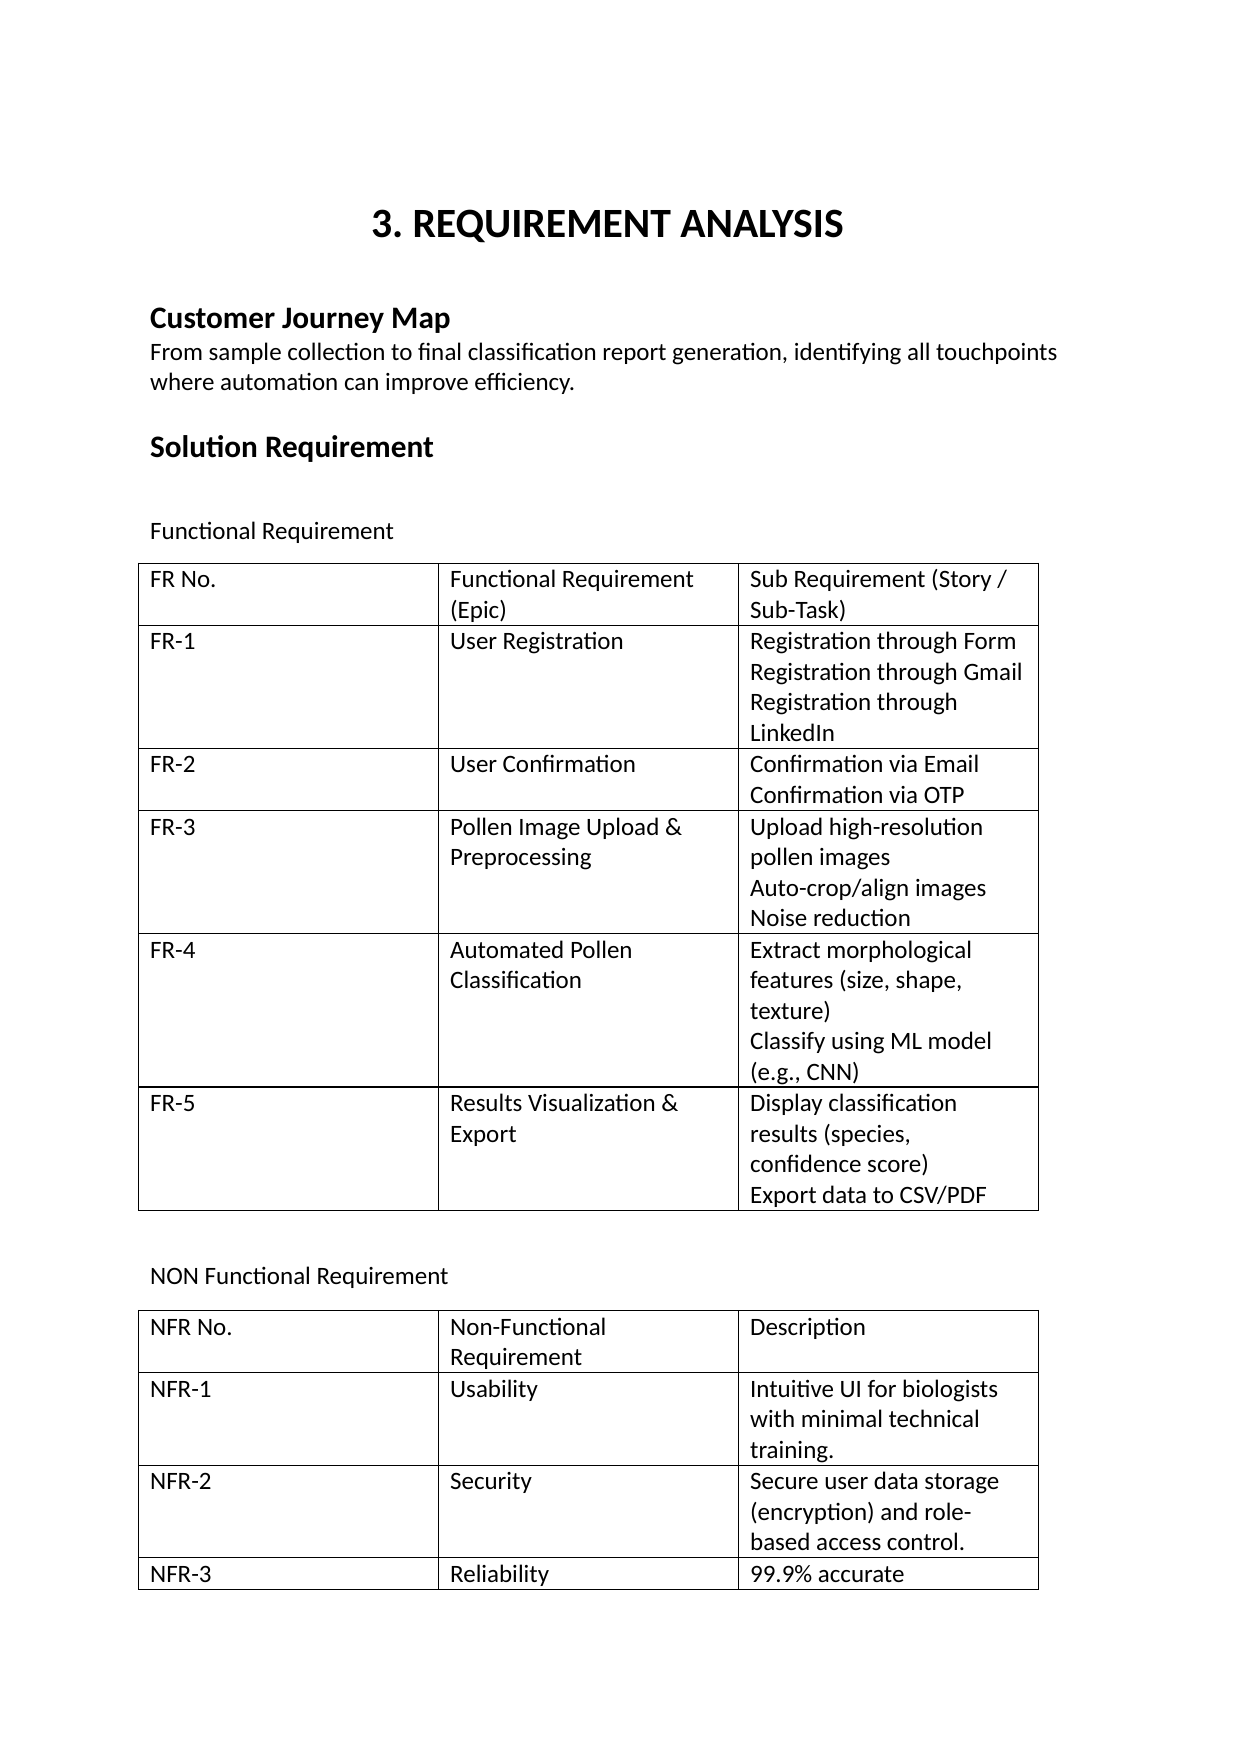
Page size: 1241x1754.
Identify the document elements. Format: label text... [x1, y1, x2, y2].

table_cell FR-4 [139, 934, 438, 1086]
table_cell FR-3 [139, 811, 438, 933]
table_cell 99.9% accurate [739, 1558, 1038, 1589]
table_cell Confirmation via Email Confirmation via OTP [739, 749, 1038, 810]
table_cell Extract morphological features (size, shape, texture) Classify using ML model (e.g., CNN) [739, 934, 1038, 1086]
table_header Non-Functional Requirement [439, 1311, 738, 1372]
table_cell Results Visualization & Export [439, 1088, 738, 1209]
text Functional Requirement [150, 515, 1090, 546]
table_cell FR-2 [139, 749, 438, 810]
table_header NFR No. [139, 1311, 438, 1372]
table_cell Display classification results (species, confidence score) Export data to CSV/PDF [739, 1088, 1038, 1209]
table_cell FR-5 [139, 1088, 438, 1209]
table_cell User Registration [439, 626, 738, 748]
table_cell Reliability [439, 1558, 738, 1589]
table_cell User Confirmation [439, 749, 738, 810]
table_header Description [739, 1311, 1038, 1372]
table_header Functional Requirement (Epic) [439, 564, 738, 624]
table_cell NFR-3 [139, 1558, 438, 1589]
table_header Sub Requirement (Story / Sub-Task) [739, 564, 1038, 624]
table_cell NFR-2 [139, 1466, 438, 1557]
table_cell Automated Pollen Classification [439, 934, 738, 1086]
table_cell Upload high-resolution pollen images Auto-crop/align images Noise reduction [739, 811, 1038, 933]
table_cell Secure user data storage (encryption) and role-based access control. [739, 1466, 1038, 1557]
table_cell Security [439, 1466, 738, 1557]
table_header FR No. [139, 564, 438, 624]
table_cell Usability [439, 1373, 738, 1464]
table_cell Registration through Form Registration through Gmail Registration through LinkedIn [739, 626, 1038, 748]
table_cell Intuitive UI for biologists with minimal technical training. [739, 1373, 1038, 1464]
text 3. REQUIREMENT ANALYSIS [150, 197, 1090, 248]
text NON Functional Requirement [150, 1260, 1090, 1291]
text Customer Journey Map From sample collection to final classification report generation, identifying all touchpoints where automation can improve efficiency. Solution Requirement [150, 265, 1090, 498]
table_cell FR-1 [139, 626, 438, 748]
table_cell Pollen Image Upload & Preprocessing [439, 811, 738, 933]
table_cell NFR-1 [139, 1373, 438, 1464]
